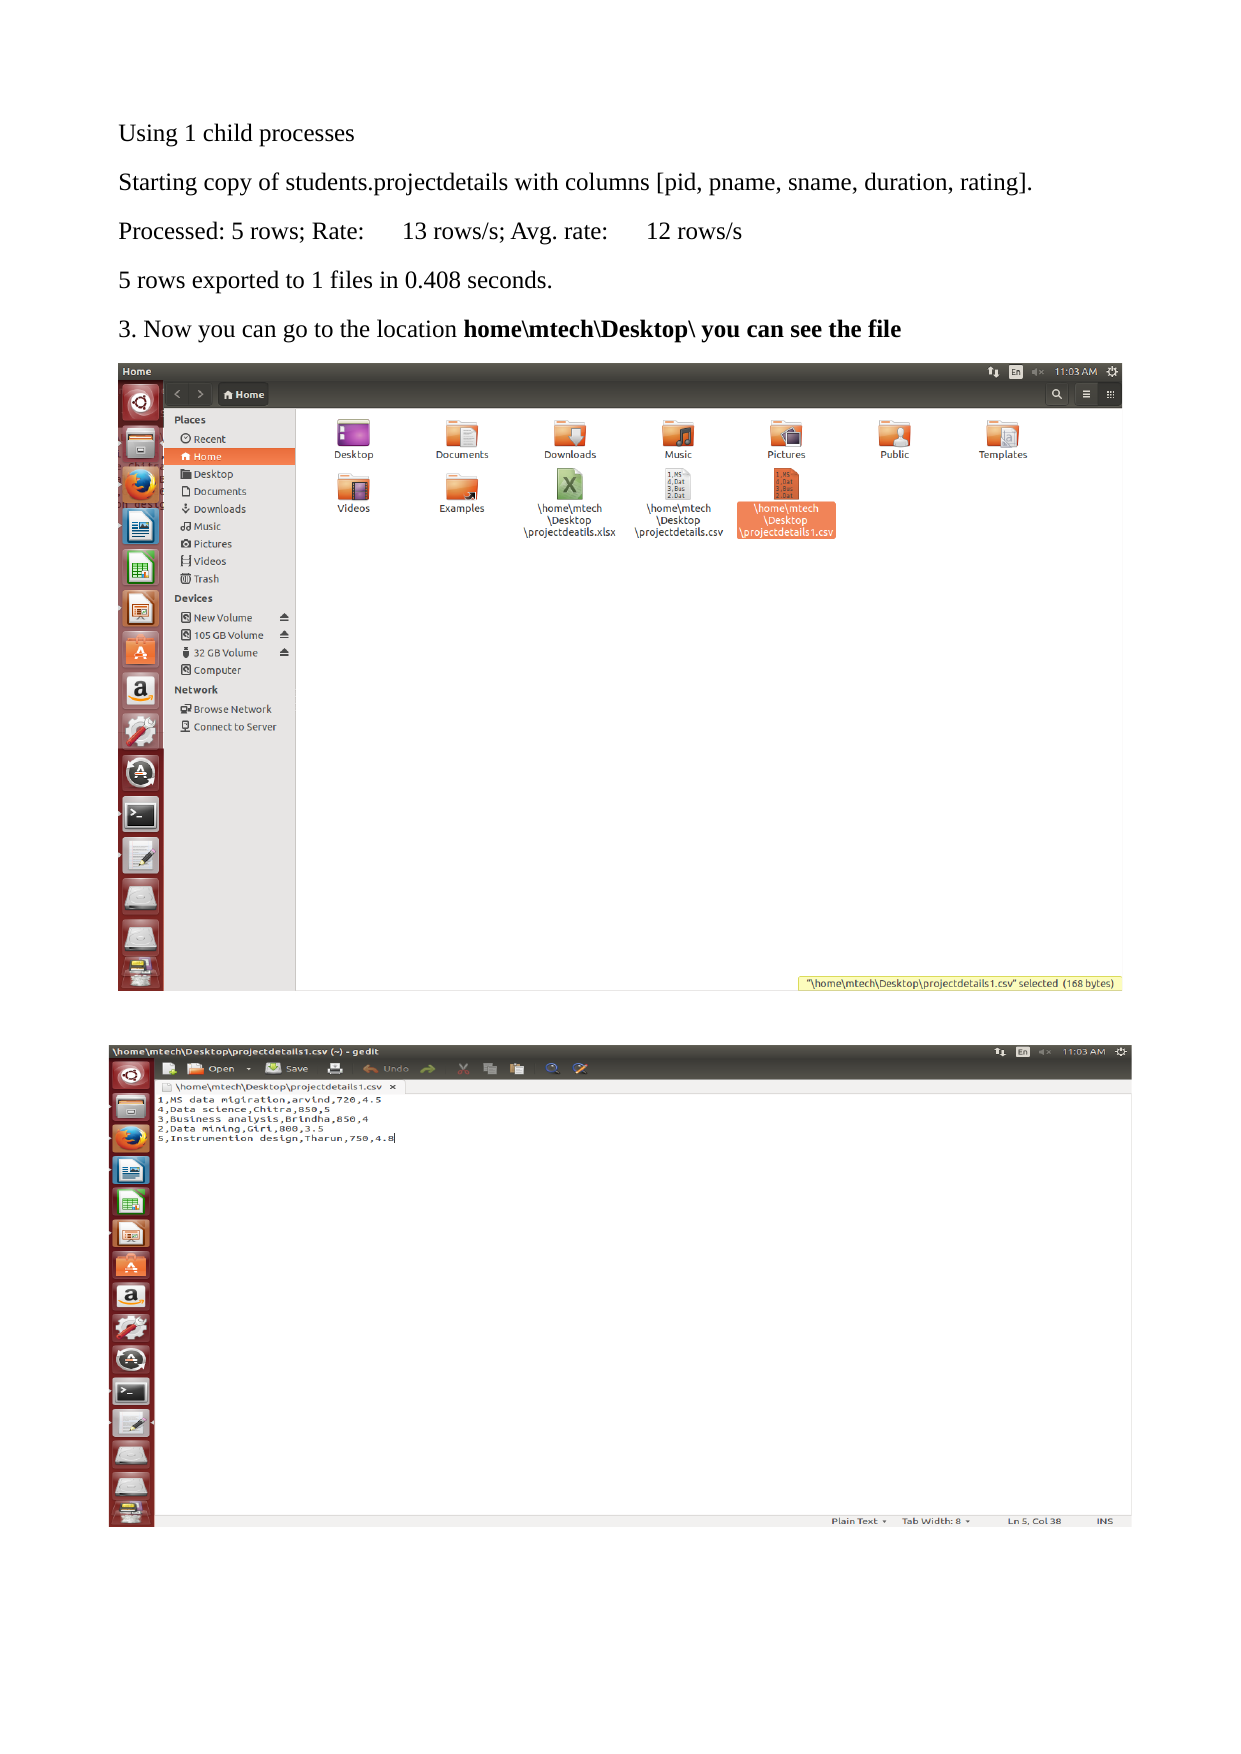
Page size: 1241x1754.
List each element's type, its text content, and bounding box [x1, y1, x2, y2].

text Starting copy of students.projectdetails with columns [pid, pname, sname, duration, rating]. [118, 167, 1122, 196]
text 3. Now you can go to the location home\mtech\Desktop\ you can see the file [118, 314, 1122, 343]
text Processed: 5 rows; Rate: 13 rows/s; Avg. rate: 12 rows/s [118, 216, 1122, 245]
text 5 rows exported to 1 files in 0.408 seconds. [118, 265, 1122, 294]
text Using 1 child processes [118, 118, 1122, 147]
